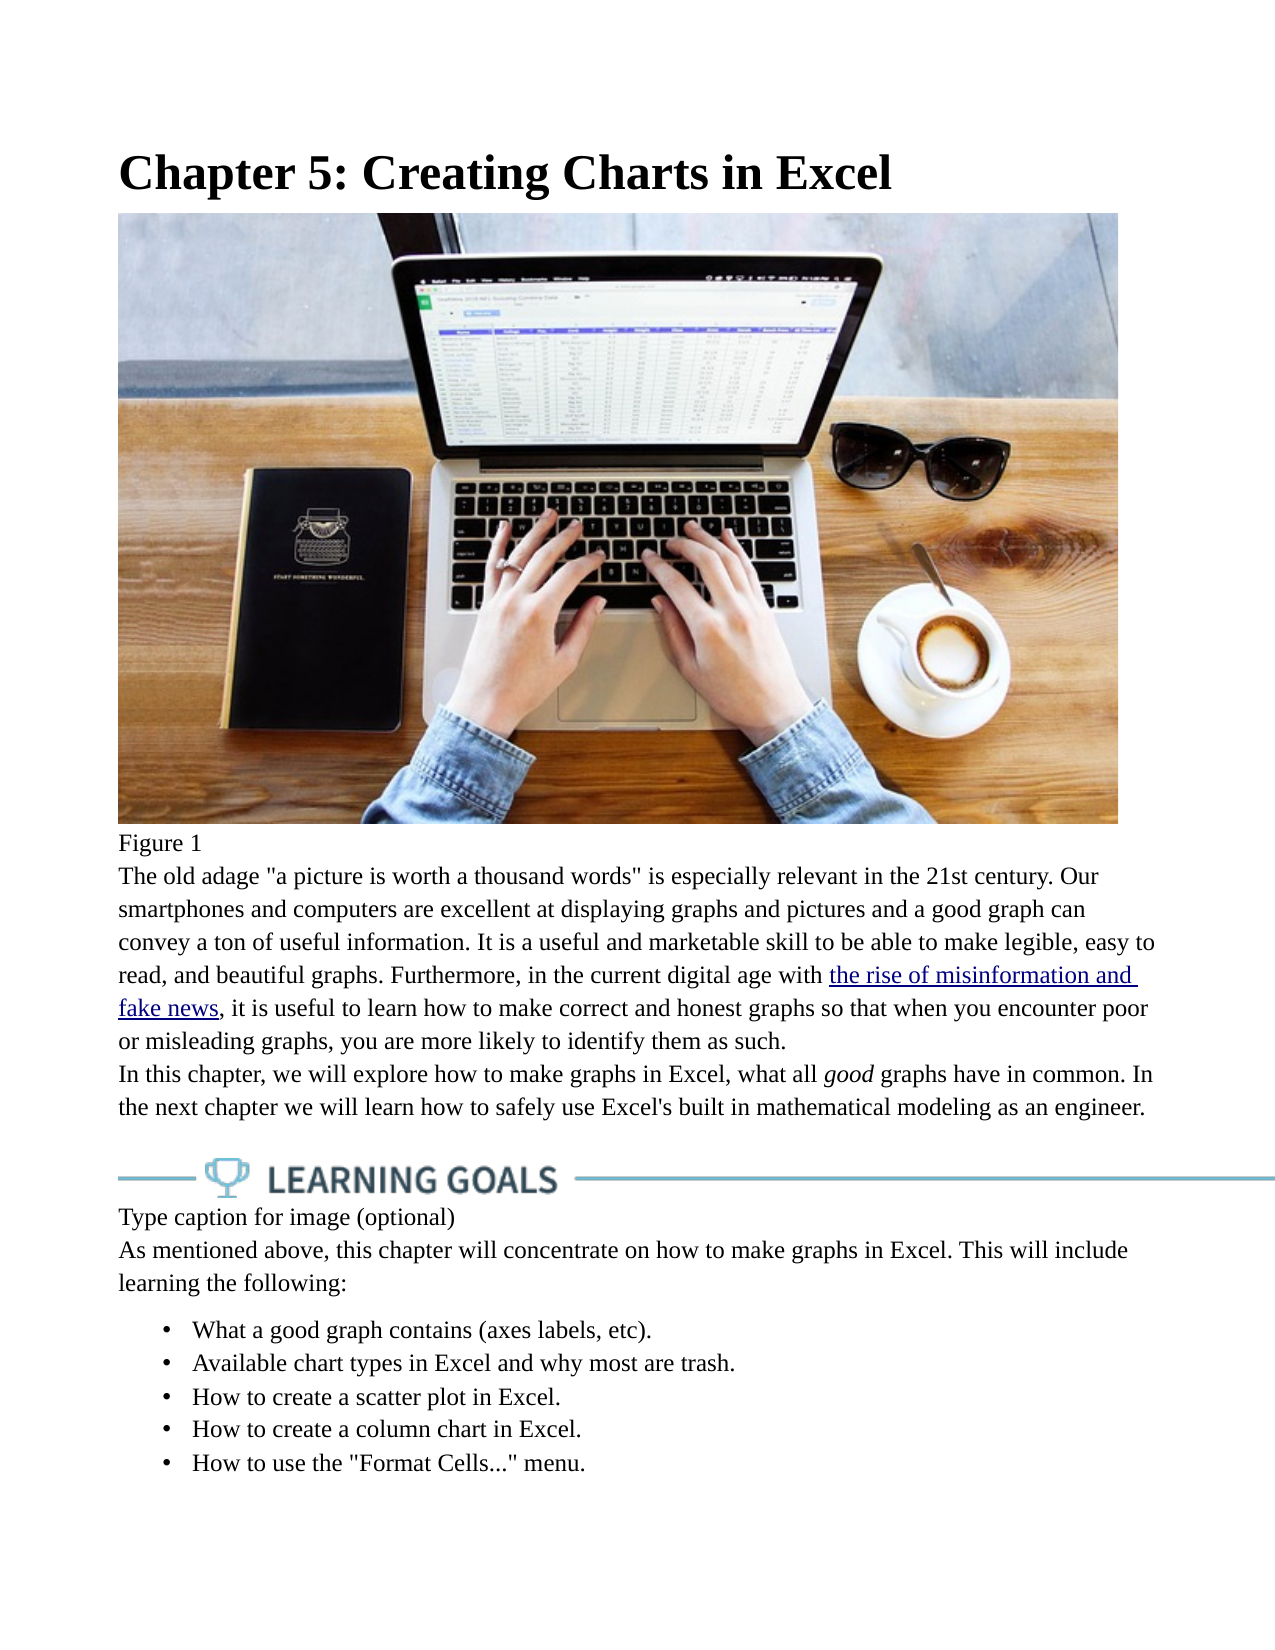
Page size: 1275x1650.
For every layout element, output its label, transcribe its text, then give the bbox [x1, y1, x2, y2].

list Available chart types in Excel and why most are trash. [162, 1348, 1157, 1377]
text Type caption for image (optional) [118, 1202, 1157, 1231]
text Figure 1 [118, 828, 1157, 857]
text As mentioned above, this chapter will concentrate on how to make graphs in Excel. This will include learning the following: [118, 1235, 1157, 1297]
picture [118, 1158, 1275, 1198]
list How to create a scatter plot in Excel. [162, 1382, 1157, 1410]
text The old adage "a picture is worth a thousand words" is especially relevant in the 21st century. Our smartphones and computers are excellent at displaying graphs and pictures and a good graph can convey a ton of useful information. It is a useful and marketable skill to be able to make legible, easy to read, and beautiful graphs. Furthermore, in the current digital age with the rise of misinformation and fake news, it is useful to learn how to make correct and honest graphs so that when you encounter poor or misleading graphs, you are more likely to identify them as such. [118, 861, 1157, 1055]
picture [118, 213, 1119, 824]
list What a good graph contains (axes labels, etc). [162, 1316, 1157, 1344]
text In this chapter, we will explore how to make graphs in Excel, what all good graphs have in common. In the next chapter we will learn how to safely use Excel's built in mathematical modeling as an engineer. [118, 1059, 1157, 1121]
subtitle Chapter 5: Creating Charts in Excel [118, 143, 1157, 201]
list How to create a column chart in Excel. [162, 1414, 1157, 1443]
list How to use the "Format Cells..." menu. [162, 1448, 1157, 1476]
